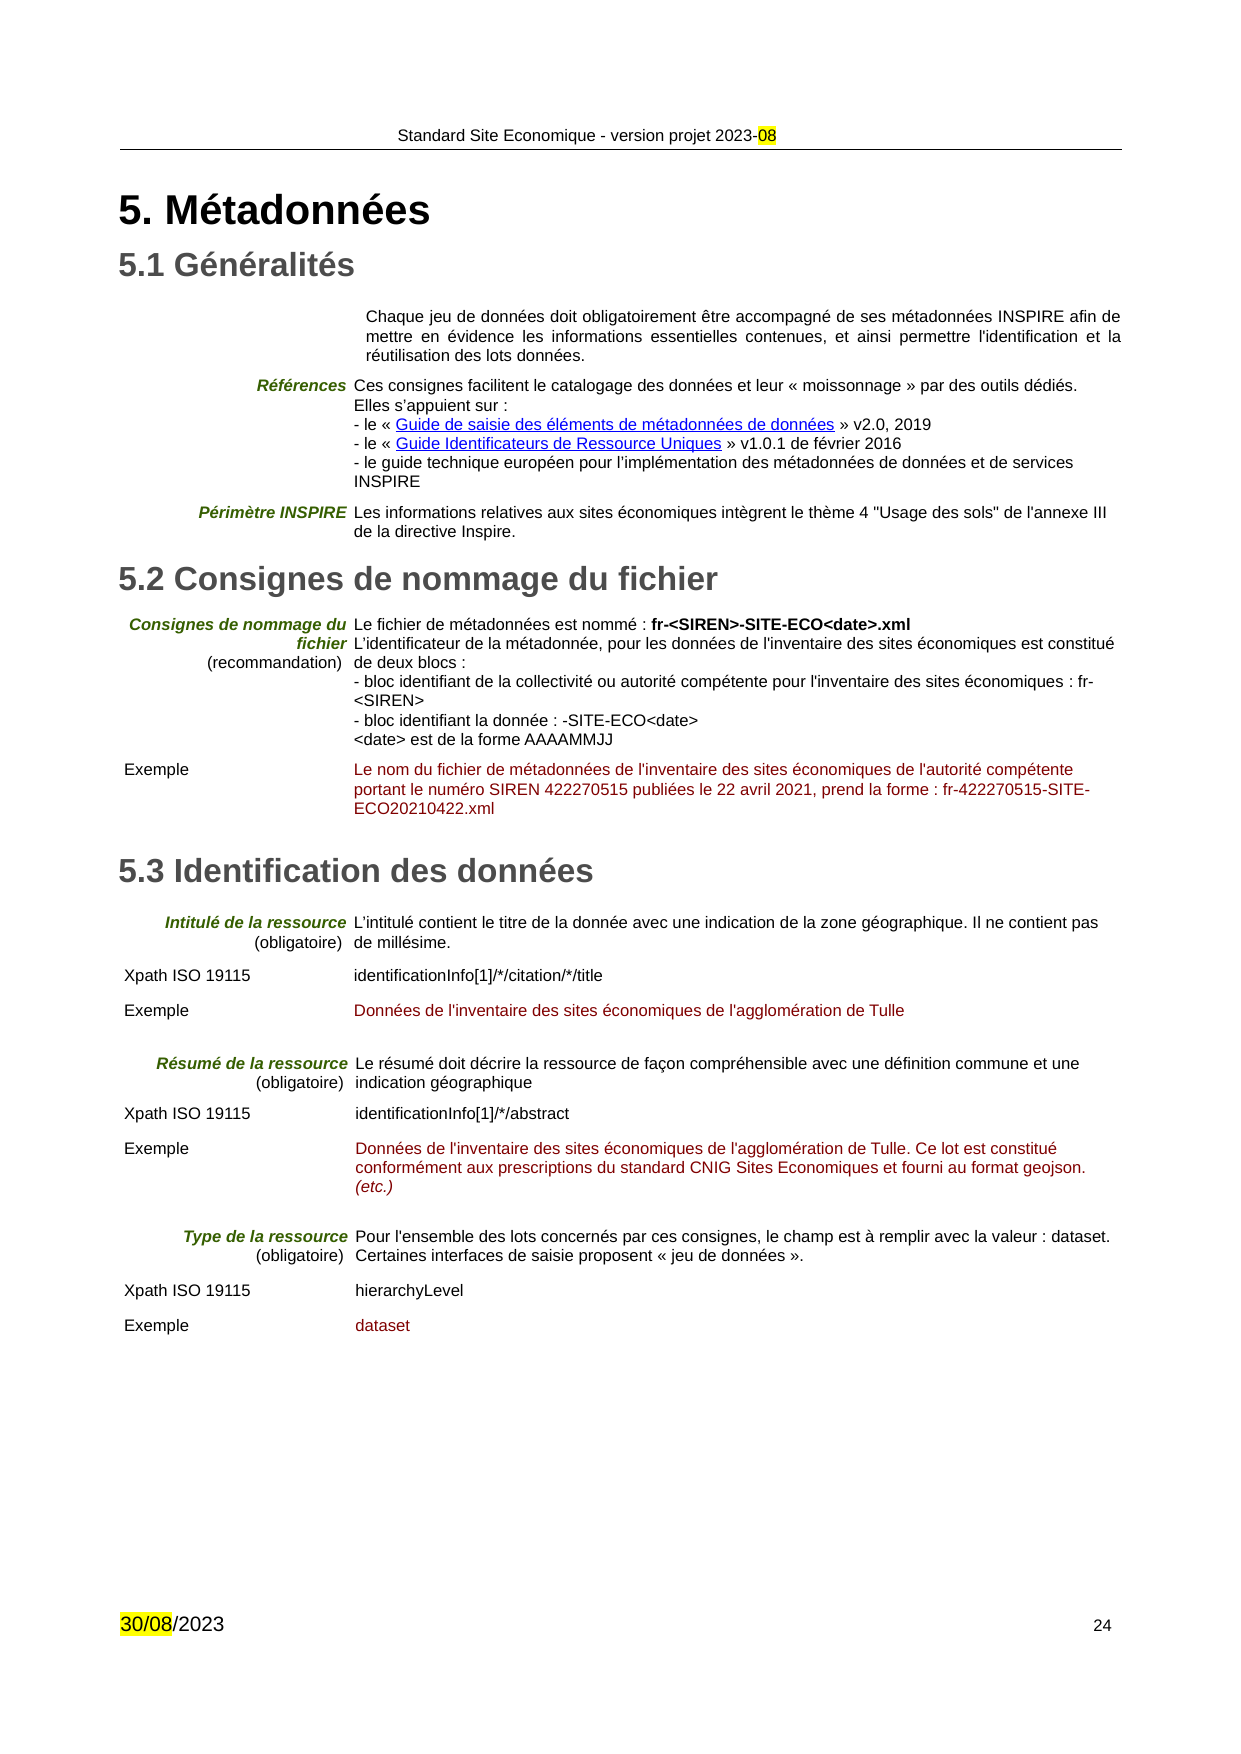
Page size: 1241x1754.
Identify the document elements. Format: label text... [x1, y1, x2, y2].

table_cell hierarchyLevel [355, 1275, 1122, 1310]
table_header Le fichier de métadonnées est nommé : fr-<SIREN>-SITE-ECO<date>.xml L’identificateur de la métadonnée, pour les données de l'inventaire des sites économiques est constitué de deux blocs : - bloc identifiant de la collectivité ou autorité compétente pour l'inventaire des sites économiques : fr-<SIREN> - bloc identifiant la donnée : -SITE-ECO<date> <date> est de la forme AAAAMMJJ [354, 609, 1122, 754]
table_cell identificationInfo[1]/*/abstract [355, 1098, 1122, 1133]
table_cell Xpath ISO 19115 [118, 1275, 355, 1310]
table_cell Exemple [118, 754, 354, 823]
table_cell Les informations relatives aux sites économiques intègrent le thème 4 "Usage des sols" de l'annexe III de la directive Inspire. [354, 497, 1122, 547]
table_header Résumé de la ressource (obligatoire) [118, 1048, 355, 1098]
table_header Chaque jeu de données doit obligatoirement être accompagné de ses métadonnées INSPIRE afin de mettre en évidence les informations essentielles contenues, et ainsi permettre l'identification et la réutilisation des lots données. [354, 302, 1122, 371]
table_header Pour l'ensemble des lots concernés par ces consignes, le champ est à remplir avec la valeur : dataset. Certaines interfaces de saisie proposent « jeu de données ». [355, 1221, 1122, 1275]
subtitle 5.1 Généralités [118, 245, 1122, 284]
table_cell Xpath ISO 19115 [118, 960, 354, 995]
table_header [118, 302, 354, 371]
table_cell Périmètre INSPIRE [118, 497, 354, 547]
table_header Le résumé doit décrire la ressource de façon compréhensible avec une définition commune et une indication géographique [355, 1048, 1122, 1098]
table_header Intitulé de la ressource (obligatoire) [118, 908, 354, 960]
table_cell Exemple [118, 995, 354, 1029]
subtitle 5. Métadonnées [118, 186, 1122, 233]
table_cell Exemple [118, 1310, 355, 1341]
table_header Consignes de nommage du fichier (recommandation) [118, 609, 354, 754]
table_header L’intitulé contient le titre de la donnée avec une indication de la zone géographique. Il ne contient pas de millésime. [354, 908, 1122, 960]
table_cell Données de l'inventaire des sites économiques de l'agglomération de Tulle. Ce lot est constitué conformément aux prescriptions du standard CNIG Sites Economiques et fourni au format geojson. (etc.) [355, 1133, 1122, 1202]
table_cell identificationInfo[1]/*/citation/*/title [354, 960, 1122, 995]
table_cell Xpath ISO 19115 [118, 1098, 355, 1133]
table_cell Données de l'inventaire des sites économiques de l'agglomération de Tulle [354, 995, 1122, 1029]
table_cell Ces consignes facilitent le catalogage des données et leur « moissonnage » par des outils dédiés. Elles s’appuient sur : - le « Guide de saisie des éléments de métadonnées de données » v2.0, 2019 - le « Guide Identificateurs de Ressource Uniques » v1.0.1 de février 2016 - le guide technique européen pour l’implémentation des métadonnées de données et de services INSPIRE [354, 371, 1122, 497]
table_cell Références [118, 371, 354, 497]
subtitle 5.3 Identification des données [118, 851, 1122, 890]
table_cell Le nom du fichier de métadonnées de l'inventaire des sites économiques de l'autorité compétente portant le numéro SIREN 422270515 publiées le 22 avril 2021, prend la forme : fr-422270515-SITE-ECO20210422.xml [354, 754, 1122, 823]
table_header Type de la ressource (obligatoire) [118, 1221, 355, 1275]
table_cell dataset [355, 1310, 1122, 1341]
subtitle 5.2 Consignes de nommage du fichier [118, 558, 1122, 597]
table_cell Exemple [118, 1133, 355, 1202]
